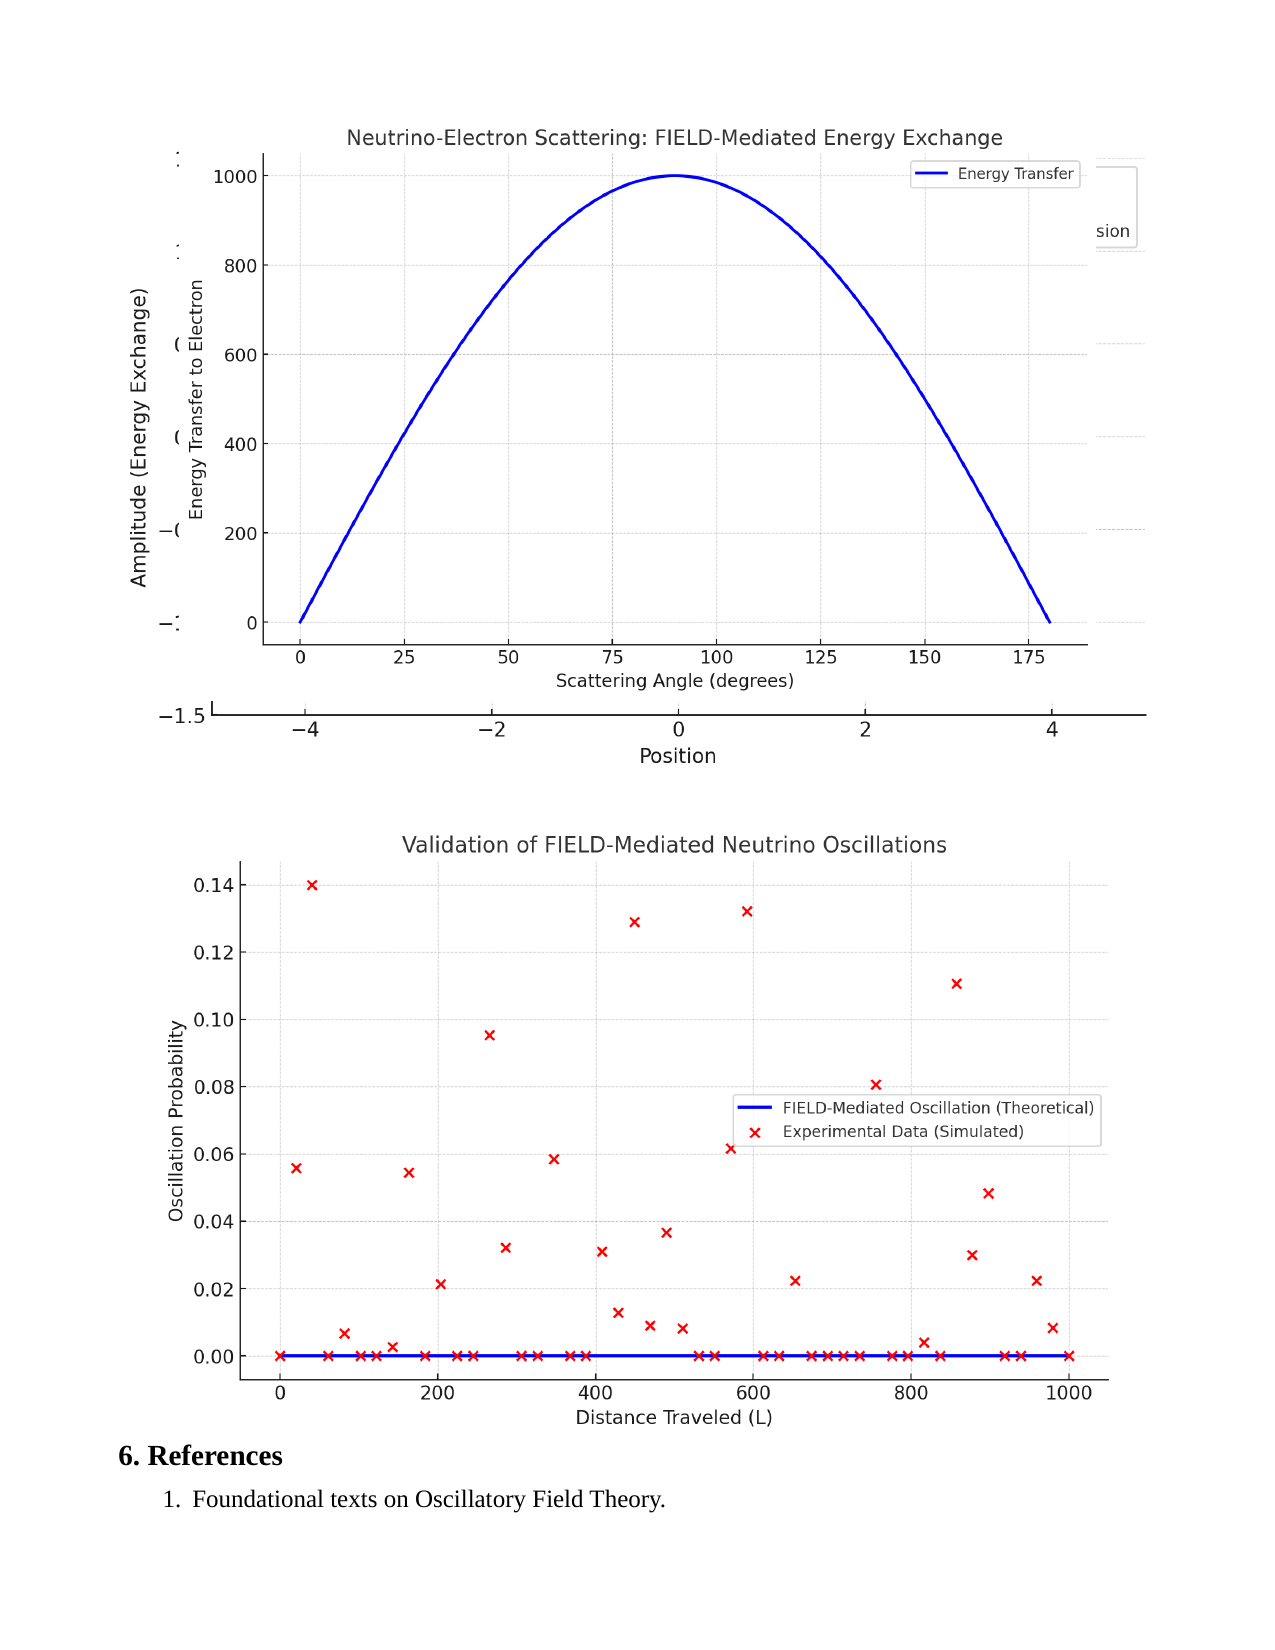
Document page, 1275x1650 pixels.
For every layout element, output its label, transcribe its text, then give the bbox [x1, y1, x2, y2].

picture [157, 824, 1118, 1439]
subtitle 6. References [118, 839, 1157, 1472]
list Foundational texts on Oscillatory Field Theory. [162, 1484, 1157, 1513]
picture [118, 118, 1157, 779]
